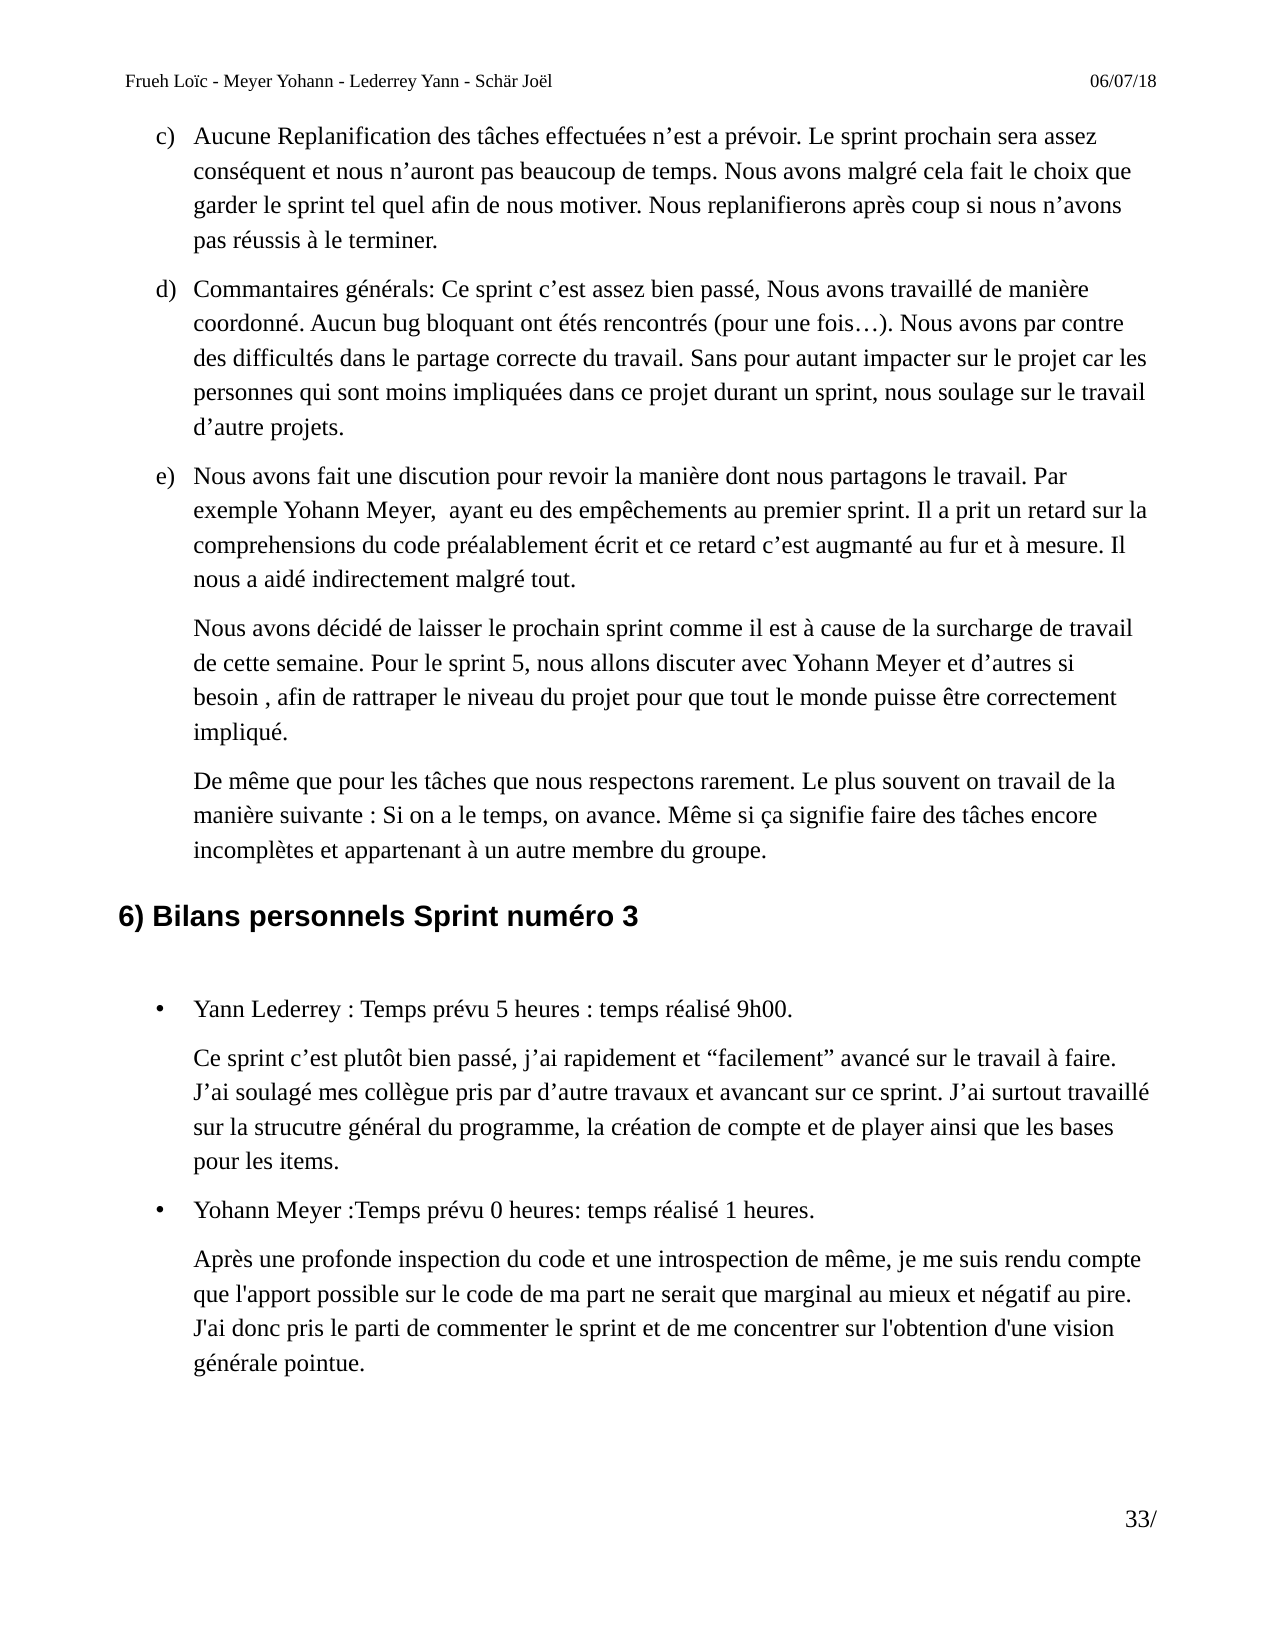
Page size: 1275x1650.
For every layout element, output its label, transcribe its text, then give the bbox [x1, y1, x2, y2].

list Nous avons décidé de laisser le prochain sprint comme il est à cause de la surcharge de travail de cette semaine. Pour le sprint 5, nous allons discuter avec Yohann Meyer et d’autres si besoin , afin de rattraper le niveau du projet pour que tout le monde puisse être correctement impliqué. [156, 613, 1157, 746]
list Nous avons fait une discution pour revoir la manière dont nous partagons le travail. Par exemple Yohann Meyer, ayant eu des empêchements au premier sprint. Il a prit un retard sur la comprehensions du code préalablement écrit et ce retard c’est augmanté au fur et à mesure. Il nous a aidé indirectement malgré tout. [156, 461, 1157, 593]
list De même que pour les tâches que nous respectons rarement. Le plus souvent on travail de la manière suivante : Si on a le temps, on avance. Même si ça signifie faire des tâches encore incomplètes et appartenant à un autre membre du groupe. [156, 766, 1157, 863]
list Yohann Meyer :Temps prévu 0 heures: temps réalisé 1 heures. [156, 1195, 1157, 1224]
subtitle 6) Bilans personnels Sprint numéro 3 [118, 898, 1157, 932]
list Aucune Replanification des tâches effectuées n’est a prévoir. Le sprint prochain sera assez conséquent et nous n’auront pas beaucoup de temps. Nous avons malgré cela fait le choix que garder le sprint tel quel afin de nous motiver. Nous replanifierons après coup si nous n’avons pas réussis à le terminer. [156, 121, 1157, 253]
list Commantaires générals: Ce sprint c’est assez bien passé, Nous avons travaillé de manière coordonné. Aucun bug bloquant ont étés rencontrés (pour une fois…). Nous avons par contre des difficultés dans le partage correcte du travail. Sans pour autant impacter sur le projet car les personnes qui sont moins impliquées dans ce projet durant un sprint, nous soulage sur le travail d’autre projets. [156, 274, 1157, 441]
list Après une profonde inspection du code et une introspection de même, je me suis rendu compte que l'apport possible sur le code de ma part ne serait que marginal au mieux et négatif au pire. J'ai donc pris le parti de commenter le sprint et de me concentrer sur l'obtention d'une vision générale pointue. [156, 1244, 1157, 1377]
list Yann Lederrey : Temps prévu 5 heures : temps réalisé 9h00. [156, 994, 1157, 1022]
list Ce sprint c’est plutôt bien passé, j’ai rapidement et “facilement” avancé sur le travail à faire. J’ai soulagé mes collègue pris par d’autre travaux et avancant sur ce sprint. J’ai surtout travaillé sur la strucutre général du programme, la création de compte et de player ainsi que les bases pour les items. [156, 1043, 1157, 1175]
